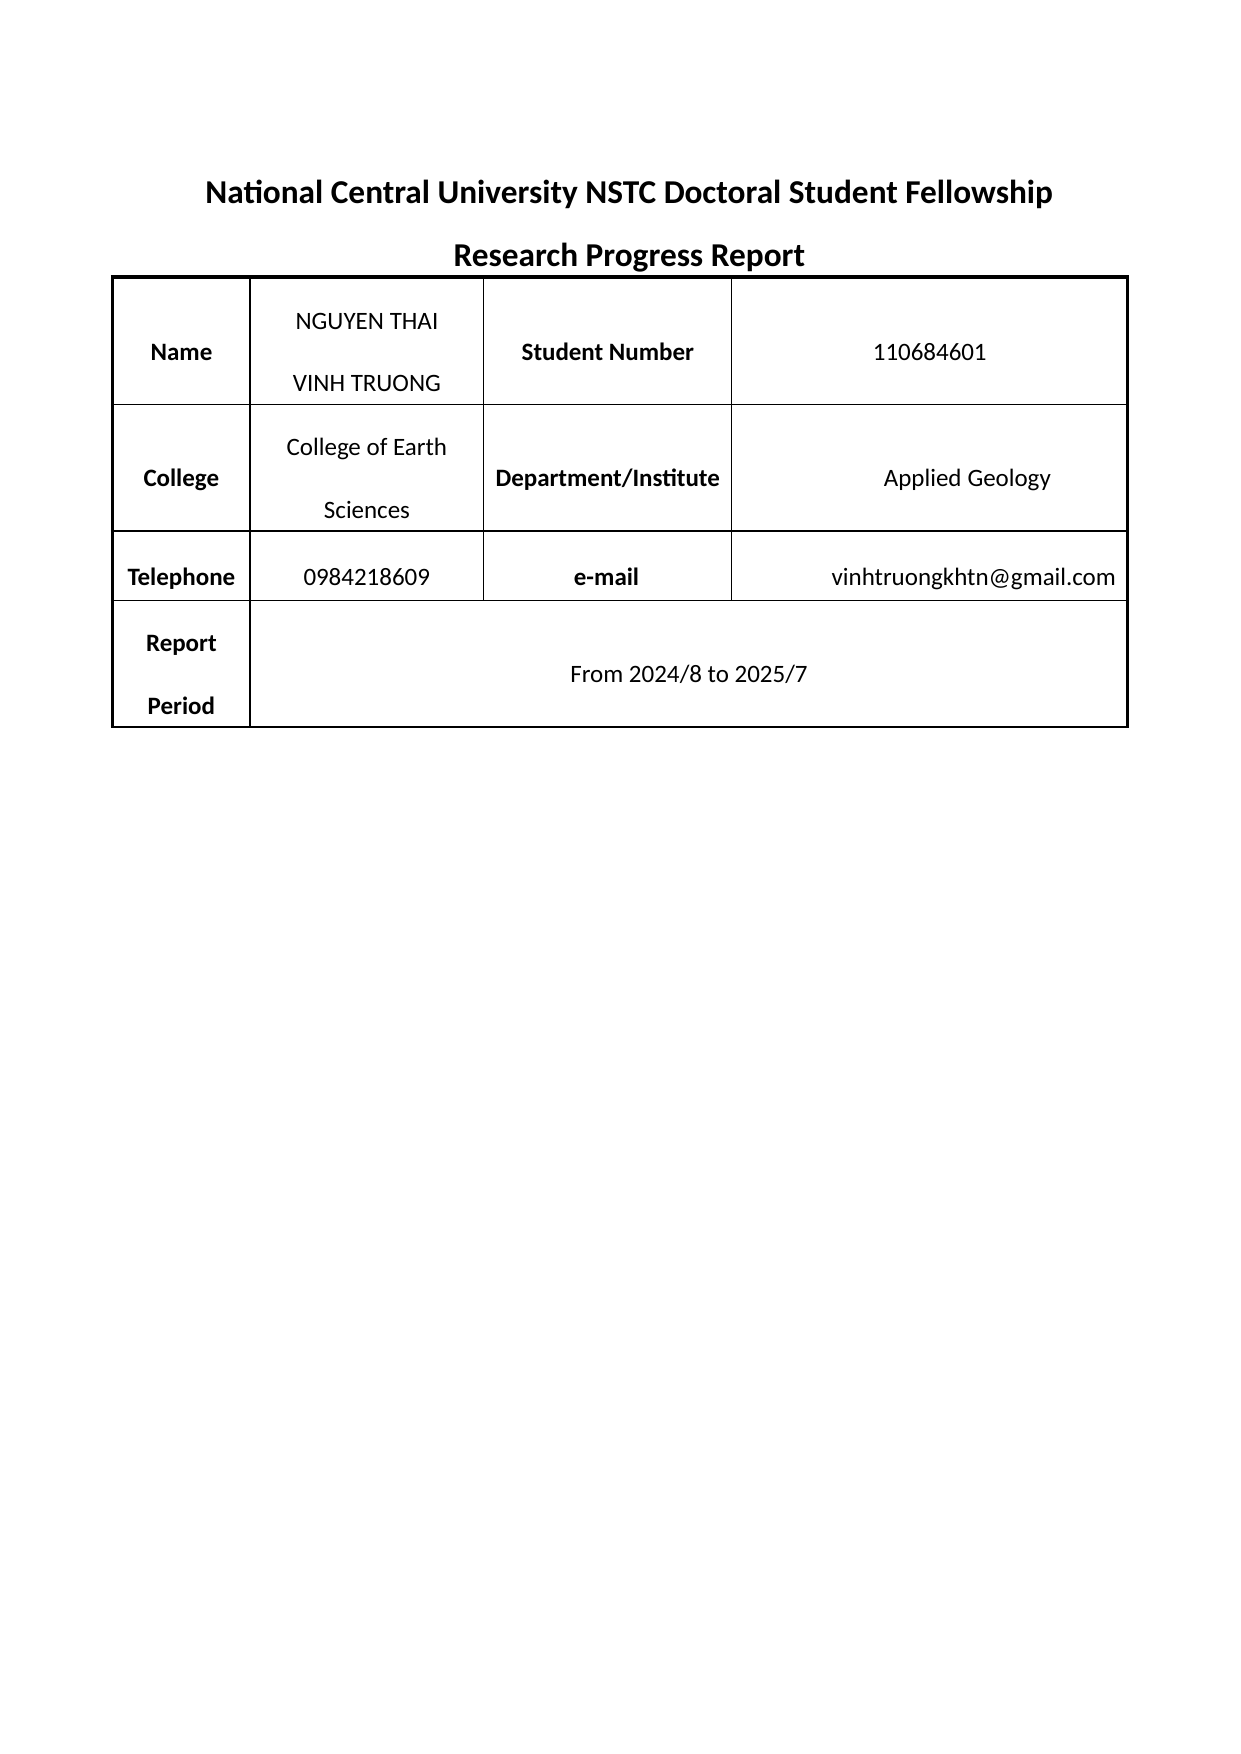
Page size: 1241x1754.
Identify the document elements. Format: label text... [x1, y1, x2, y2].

table_cell Applied Geology [732, 405, 1126, 530]
table_cell College [114, 405, 249, 530]
table_cell e-mail [484, 532, 731, 599]
table_cell From 2024/8 to 2025/7 [251, 601, 1126, 726]
table_header 110684601 [732, 279, 1126, 403]
table_cell vinhtruongkhtn@gmail.com [732, 532, 1126, 599]
table_header Student Number [484, 279, 731, 403]
table_header NGUYEN THAI VINH TRUONG [251, 279, 483, 403]
table_cell Telephone [114, 532, 249, 599]
table_cell Report Period [114, 601, 249, 726]
table_cell 0984218609 [251, 532, 483, 599]
text National Central University NSTC Doctoral Student Fellowship Research Progress Report [112, 150, 1146, 275]
table_header Name [114, 279, 249, 403]
table_cell College of Earth Sciences [251, 405, 483, 530]
table_cell Department/Institute [484, 405, 731, 530]
